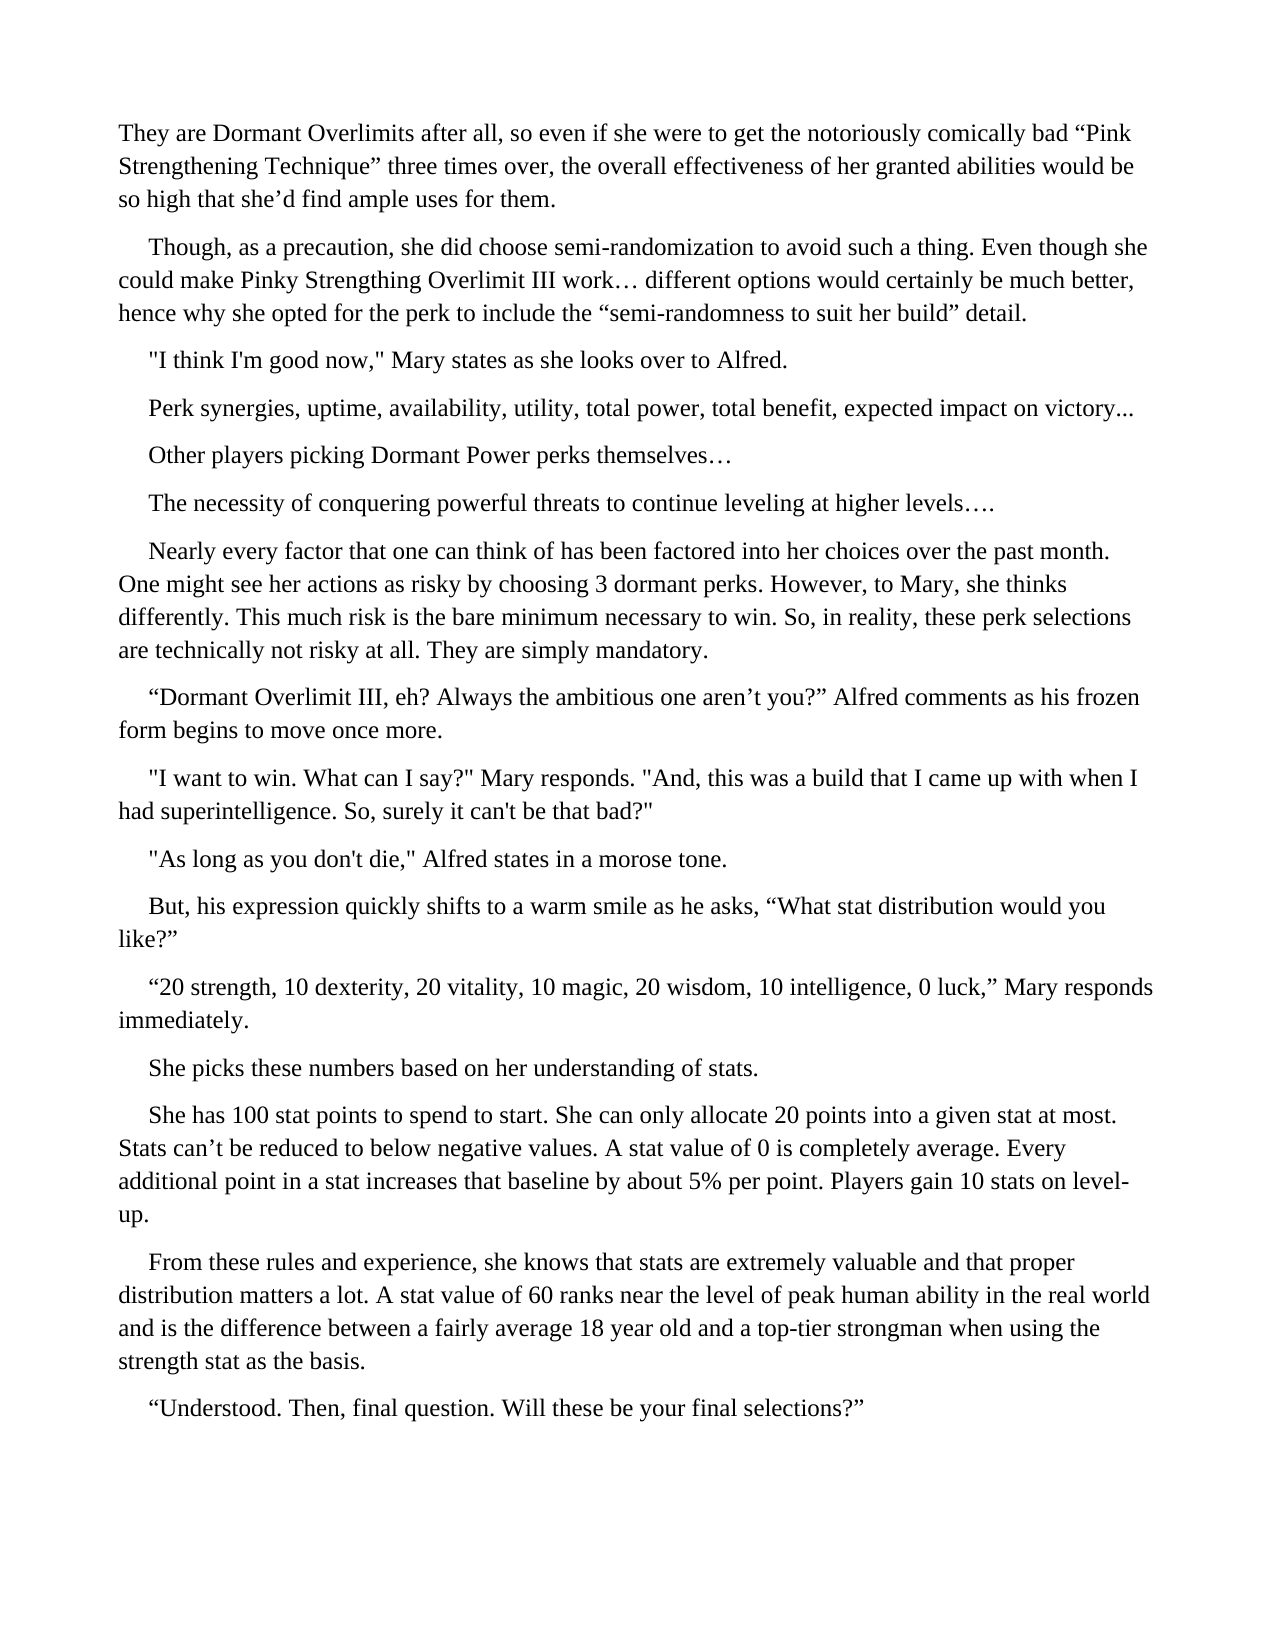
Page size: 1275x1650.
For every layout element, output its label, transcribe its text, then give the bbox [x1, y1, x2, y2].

text They are Dormant Overlimits after all, so even if she were to get the notoriously comically bad “Pink Strengthening Technique” three times over, the overall effectiveness of her granted abilities would be so high that she’d find ample uses for them. [118, 118, 1157, 213]
text Perk synergies, uptime, availability, utility, total power, total benefit, expected impact on victory... [118, 393, 1157, 422]
text But, his expression quickly shifts to a warm smile as he asks, “What stat distribution would you like?” [118, 891, 1157, 953]
text "I think I'm good now," Mary states as she looks over to Alfred. [118, 345, 1157, 374]
text Nearly every factor that one can think of has been factored into her choices over the past month. One might see her actions as risky by choosing 3 dormant perks. However, to Mary, she thinks differently. This much risk is the bare minimum necessary to win. So, in reality, these perk selections are technically not risky at all. They are simply mandatory. [118, 536, 1157, 664]
text The necessity of conquering powerful threats to continue leveling at higher levels…. [118, 488, 1157, 517]
text From these rules and experience, she knows that stats are extremely valuable and that proper distribution matters a lot. A stat value of 60 ranks near the level of peak human ability in the real world and is the difference between a fairly average 18 year old and a top-tier strongman when using the strength stat as the basis. [118, 1247, 1157, 1375]
text Though, as a precaution, she did choose semi-randomization to avoid such a thing. Even though she could make Pinky Strengthing Overlimit III work… different options would certainly be much better, hence why she opted for the perk to include the “semi-randomness to suit her build” detail. [118, 232, 1157, 327]
text “Dormant Overlimit III, eh? Always the ambitious one aren’t you?” Alfred comments as his frozen form begins to move once more. [118, 682, 1157, 744]
text “Understood. Then, final question. Will these be your final selections?” [118, 1393, 1157, 1422]
text “20 strength, 10 dexterity, 20 vitality, 10 magic, 20 wisdom, 10 intelligence, 0 luck,” Mary responds immediately. [118, 972, 1157, 1034]
text "As long as you don't die," Alfred states in a morose tone. [118, 844, 1157, 872]
text Other players picking Dormant Power perks themselves… [118, 441, 1157, 469]
text "I want to win. What can I say?" Mary responds. "And, this was a build that I came up with when I had superintelligence. So, surely it can't be that bad?" [118, 763, 1157, 825]
text She picks these numbers based on her understanding of stats. [118, 1053, 1157, 1081]
text She has 100 stat points to spend to start. She can only allocate 20 points into a given stat at most. Stats can’t be reduced to below negative values. A stat value of 0 is completely average. Every additional point in a stat increases that baseline by about 5% per point. Players gain 10 stats on level-up. [118, 1100, 1157, 1228]
